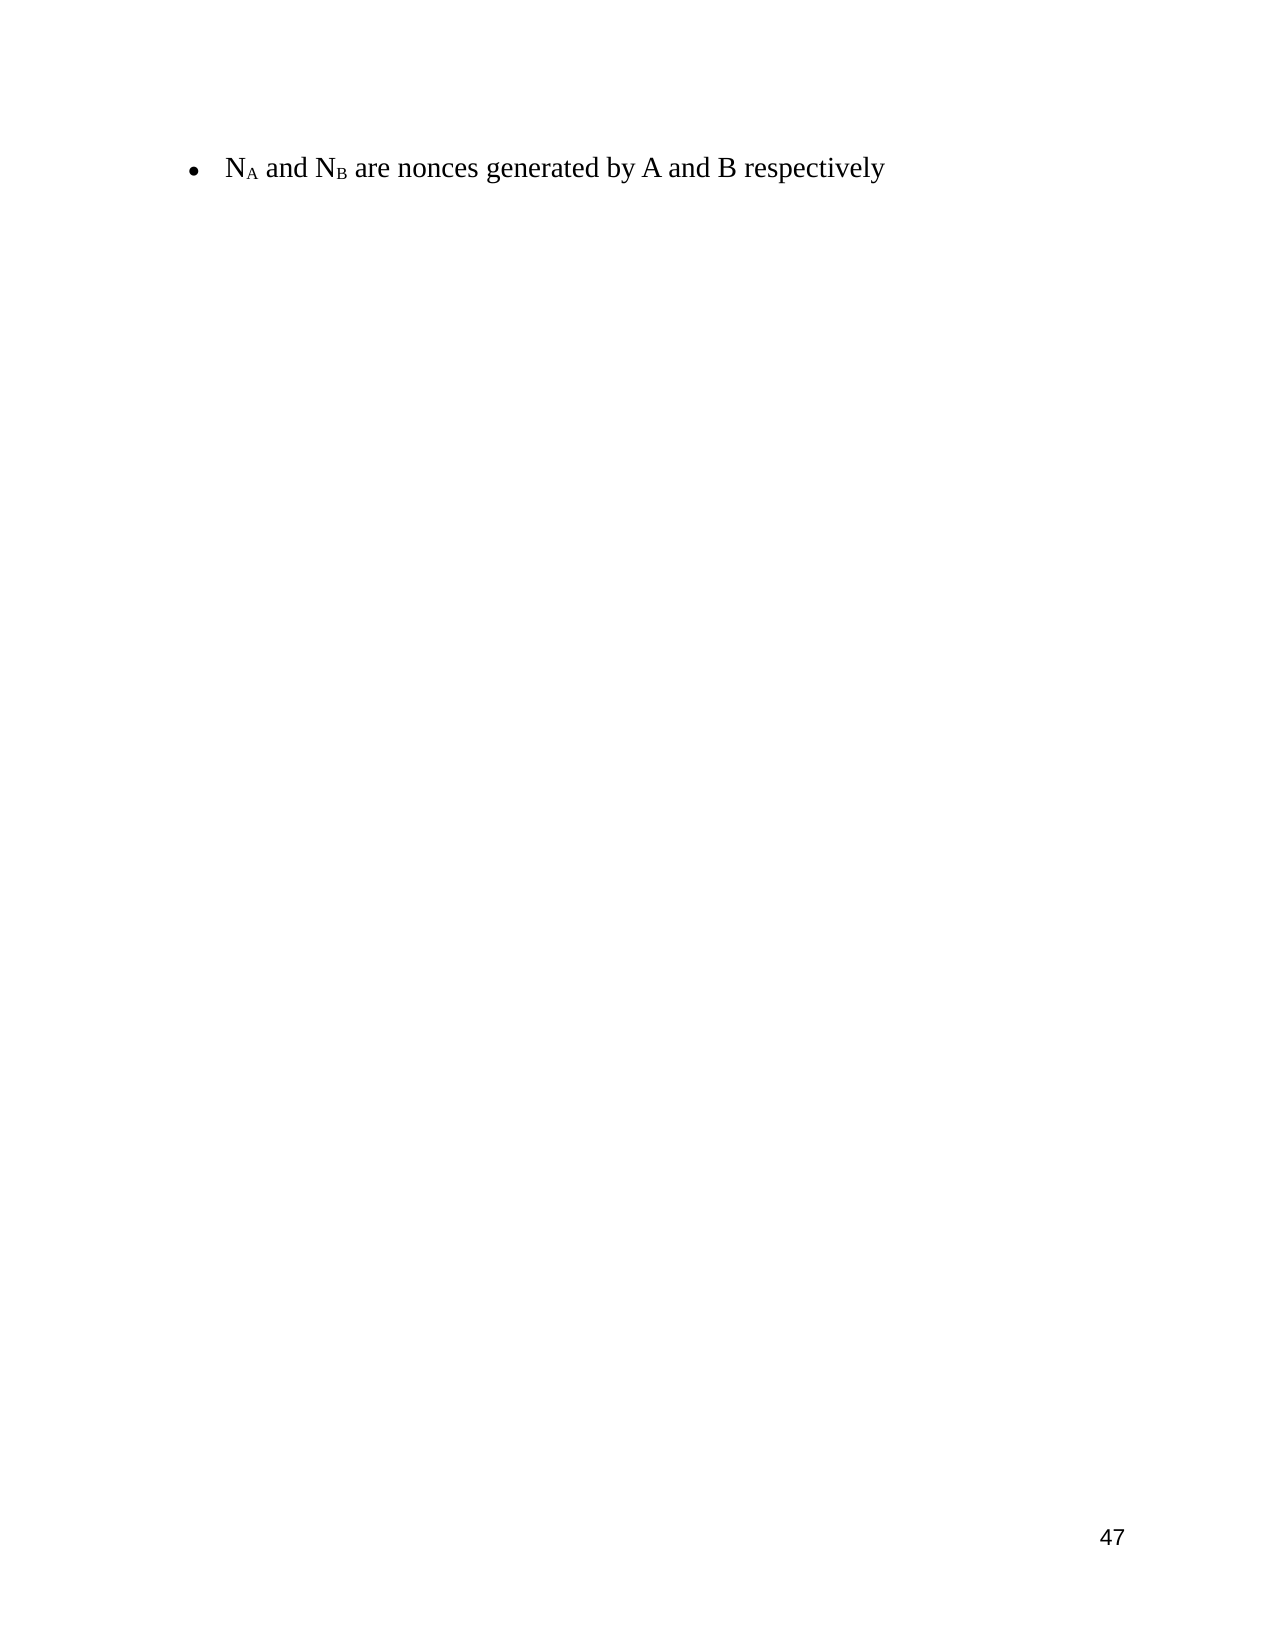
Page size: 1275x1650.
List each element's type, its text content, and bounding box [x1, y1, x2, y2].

list NA and NB are nonces generated by A and B respectively [187, 150, 1125, 183]
